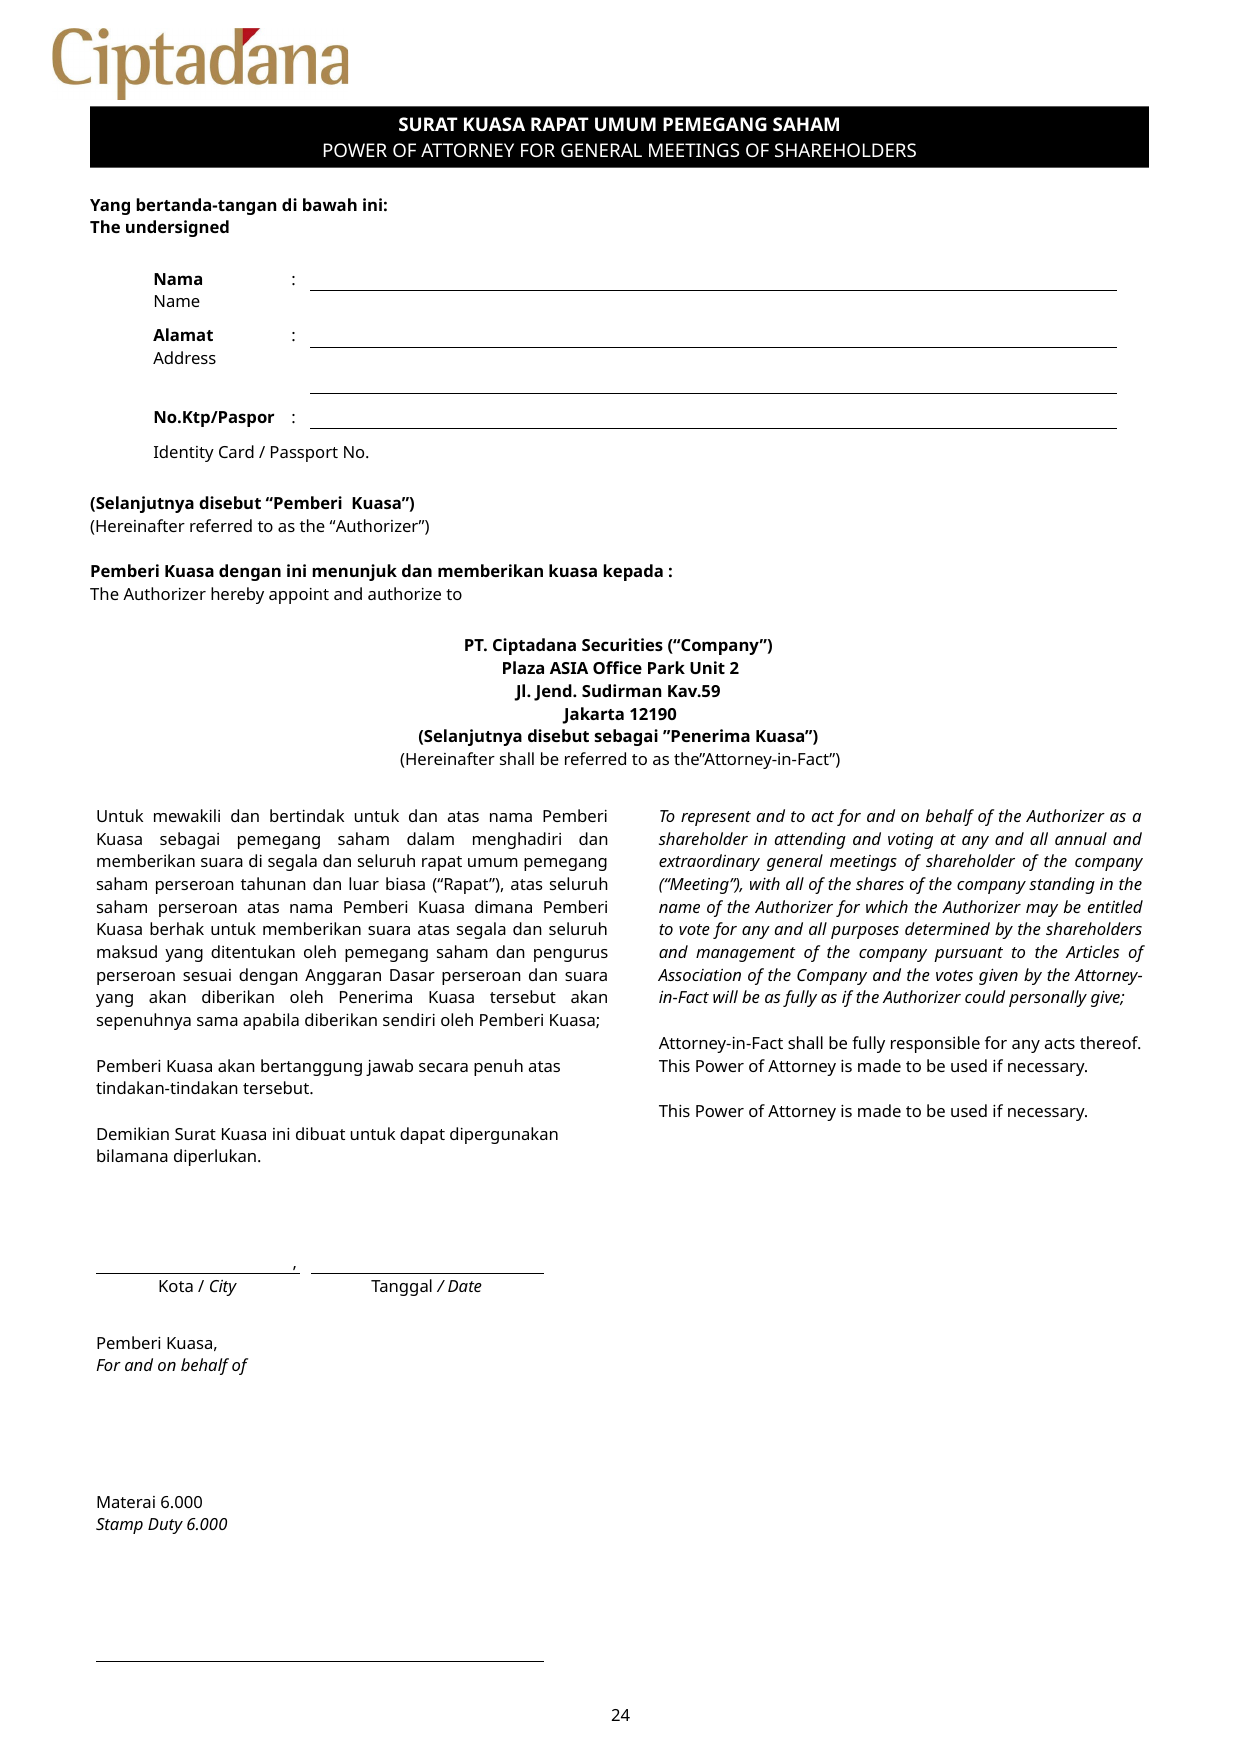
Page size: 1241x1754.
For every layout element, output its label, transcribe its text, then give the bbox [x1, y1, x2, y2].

table_cell Tanggal / Date [306, 1200, 549, 1303]
picture [52, 28, 349, 100]
table_cell [90, 1632, 549, 1667]
table_cell [550, 1303, 614, 1632]
table_cell Alamat Address [148, 318, 285, 400]
table_cell [304, 318, 1122, 400]
table_cell Identity Card / Passport No. [148, 435, 1122, 469]
table_header [304, 261, 1122, 318]
table_cell Pemberi Kuasa, For and on behalf of Materai 6.000 Stamp Duty 6.000 [90, 1303, 306, 1632]
table_cell [653, 1632, 1151, 1667]
table_cell [615, 799, 653, 1199]
table_cell [306, 1303, 549, 1632]
table_cell [653, 1200, 1151, 1303]
table_header Nama Name [148, 261, 285, 318]
table_cell , Kota / City [90, 1200, 306, 1303]
table_cell : [285, 400, 304, 435]
table_cell [550, 1200, 614, 1303]
text Pemberi Kuasa dengan ini menunjuk dan memberikan kuasa kepada : [90, 560, 1151, 583]
table_cell [304, 400, 1122, 435]
subtitle The undersigned [90, 216, 1151, 239]
text The Authorizer hereby appoint and authorize to [90, 583, 1151, 606]
table_cell To represent and to act for and on behalf of the Authorizer as a shareholder in attending and voting at any and all annual and extraordinary general meetings of shareholder of the company (“Meeting”), with all of the shares of the company standing in the name of the Authorizer for which the Authorizer may be entitled to vote for any and all purposes determined by the shareholders and management of the company pursuant to the Articles of Association of the Company and the votes given by the Attorney-in-Fact will be as fully as if the Authorizer could personally give; Attorney-in-Fact shall be fully responsible for any acts thereof. This Power of Attorney is made to be used if necessary. This Power of Attorney is made to be used if necessary. [653, 799, 1151, 1199]
table_cell [615, 1303, 653, 1632]
table_header PT. Ciptadana Securities (“Company”) Plaza ASIA Office Park Unit 2 Jl. Jend. Sudirman Kav.59 Jakarta 12190 (Selanjutnya disebut sebagai ”Penerima Kuasa”) (Hereinafter shall be referred to as the”Attorney-in-Fact”) [90, 628, 1151, 799]
table_cell [550, 1632, 614, 1667]
table_header : [285, 261, 304, 318]
text (Hereinafter referred to as the “Authorizer”) [90, 515, 1151, 537]
table_cell [615, 1632, 653, 1667]
table_cell No.Ktp/Paspor [148, 400, 285, 435]
table_cell : [285, 318, 304, 400]
text (Selanjutnya disebut “Pemberi Kuasa”) [90, 492, 1151, 515]
table_cell [653, 1303, 1151, 1632]
subtitle Yang bertanda-tangan di bawah ini: [90, 193, 1151, 216]
table_cell Untuk mewakili dan bertindak untuk dan atas nama Pemberi Kuasa sebagai pemegang saham dalam menghadiri dan memberikan suara di segala dan seluruh rapat umum pemegang saham perseroan tahunan dan luar biasa (“Rapat”), atas seluruh saham perseroan atas nama Pemberi Kuasa dimana Pemberi Kuasa berhak untuk memberikan suara atas segala dan seluruh maksud yang ditentukan oleh pemegang saham dan pengurus perseroan sesuai dengan Anggaran Dasar perseroan dan suara yang akan diberikan oleh Penerima Kuasa tersebut akan sepenuhnya sama apabila diberikan sendiri oleh Pemberi Kuasa; Pemberi Kuasa akan bertanggung jawab secara penuh atas tindakan-tindakan tersebut. Demikian Surat Kuasa ini dibuat untuk dapat dipergunakan bilamana diperlukan. [90, 799, 614, 1199]
table_cell [615, 1200, 653, 1303]
